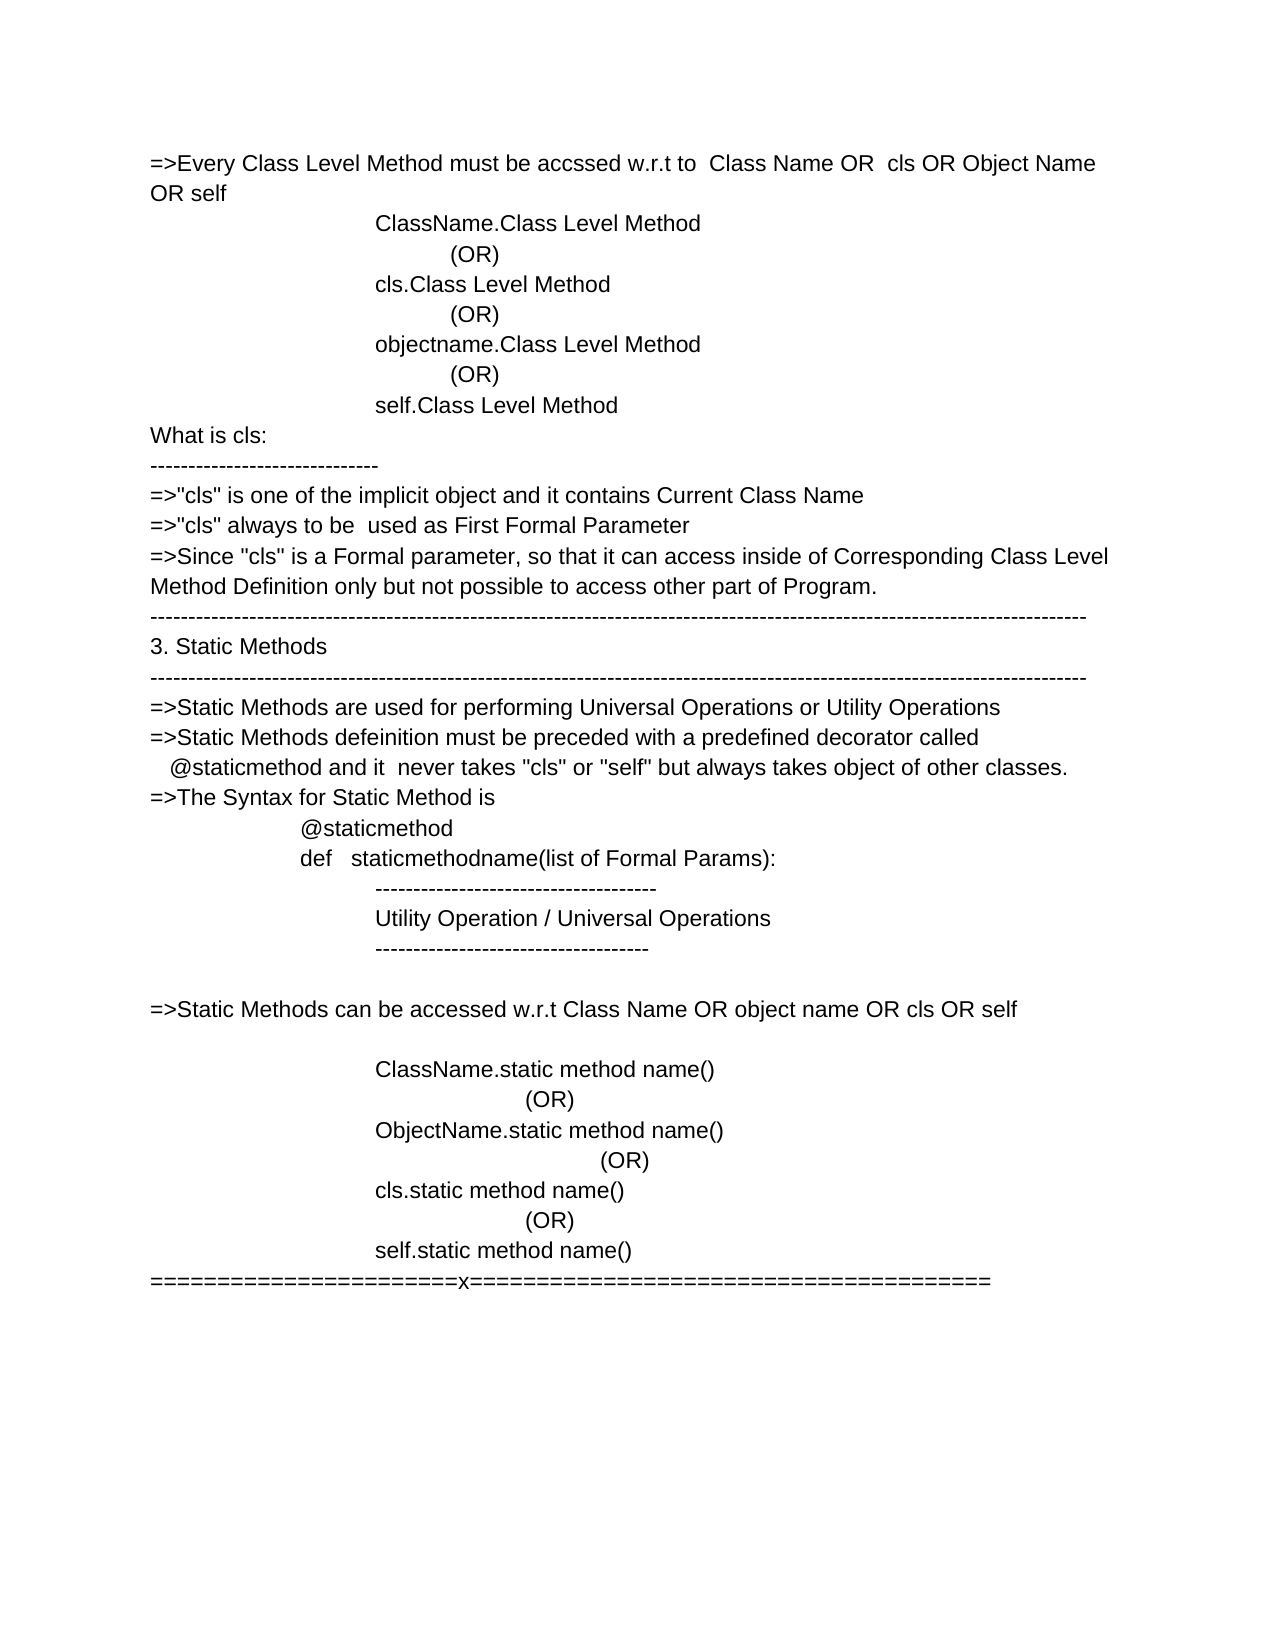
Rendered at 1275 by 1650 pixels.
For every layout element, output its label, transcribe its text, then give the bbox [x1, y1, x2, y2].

text cls.Class Level Method [150, 271, 1125, 297]
text =>Since "cls" is a Formal parameter, so that it can access inside of Corresponding Class Level Method Definition only but not possible to access other part of Program. [150, 543, 1125, 599]
text =>Static Methods are used for performing Universal Operations or Utility Operations [150, 694, 1125, 720]
text ObjectName.static method name() [150, 1117, 1125, 1143]
text @staticmethod [150, 814, 1125, 841]
text @staticmethod and it never takes "cls" or "self" but always takes object of other classes. [150, 754, 1125, 781]
text self.Class Level Method [150, 392, 1125, 418]
text --------------------------------------------------------------------------------------------------------------------------- [150, 663, 1125, 690]
text ClassName.Class Level Method [150, 210, 1125, 237]
text objectname.Class Level Method [150, 331, 1125, 358]
text 3. Static Methods [150, 633, 1125, 660]
text ClassName.static method name() [150, 1056, 1125, 1083]
text ------------------------------ [150, 452, 1125, 478]
text (OR) [150, 1207, 1125, 1234]
text ------------------------------------ [150, 935, 1125, 962]
text (OR) [150, 241, 1125, 267]
text What is cls: [150, 422, 1125, 448]
text =>Static Methods can be accessed w.r.t Class Name OR object name OR cls OR self [150, 996, 1125, 1022]
text =======================x======================================= [150, 1268, 1125, 1294]
text cls.static method name() [150, 1177, 1125, 1203]
text (OR) [150, 1147, 1125, 1173]
text --------------------------------------------------------------------------------------------------------------------------- [150, 603, 1125, 629]
text =>Static Methods defeinition must be preceded with a predefined decorator called [150, 724, 1125, 750]
text self.static method name() [150, 1237, 1125, 1264]
text =>The Syntax for Static Method is [150, 784, 1125, 811]
text =>"cls" always to be used as First Formal Parameter [150, 512, 1125, 539]
text (OR) [150, 1086, 1125, 1113]
text =>"cls" is one of the implicit object and it contains Current Class Name [150, 482, 1125, 509]
text (OR) [150, 361, 1125, 388]
text (OR) [150, 301, 1125, 327]
text ------------------------------------- [150, 875, 1125, 901]
text def staticmethodname(list of Formal Params): [150, 845, 1125, 871]
text =>Every Class Level Method must be accssed w.r.t to Class Name OR cls OR Object Name OR self [150, 150, 1125, 207]
text Utility Operation / Universal Operations [150, 905, 1125, 932]
